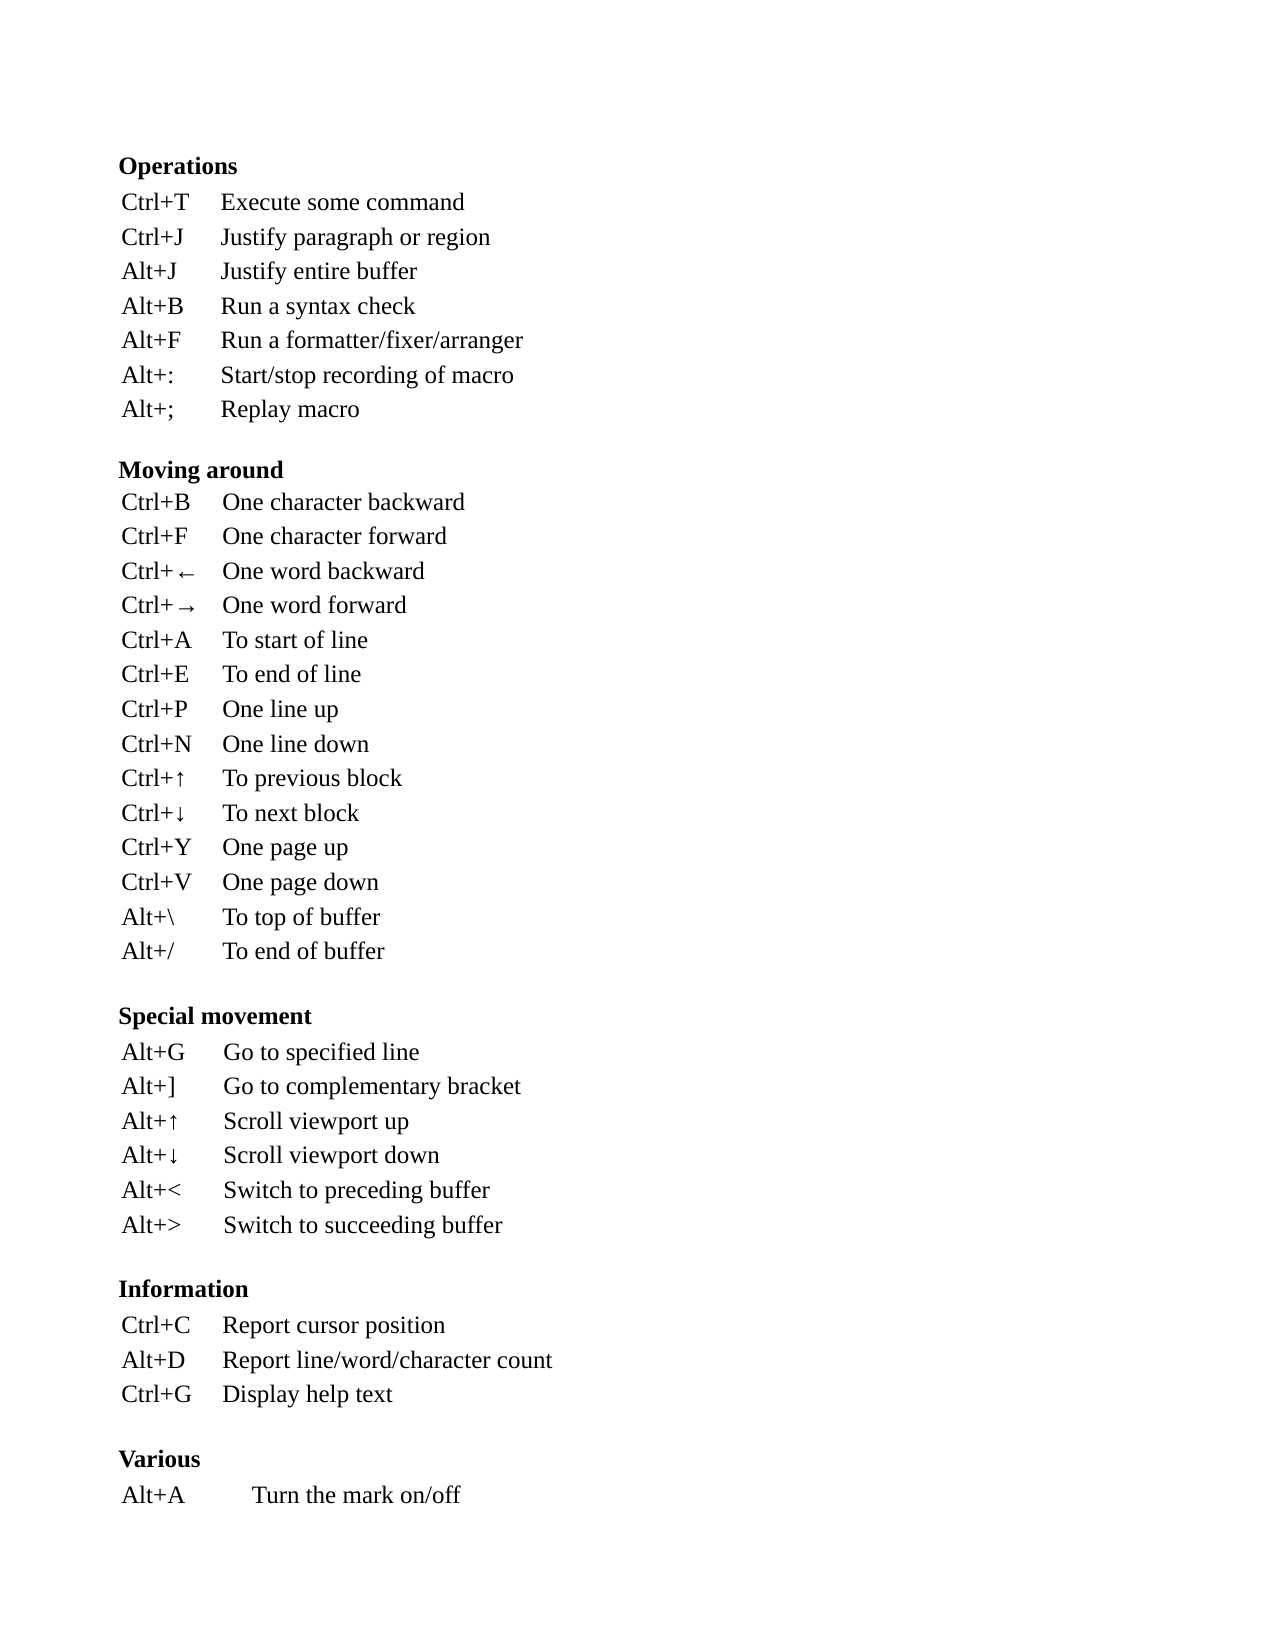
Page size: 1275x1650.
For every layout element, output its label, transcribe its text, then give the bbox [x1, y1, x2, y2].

table_cell Justify paragraph or region [218, 219, 533, 253]
table_cell Ctrl+A [118, 622, 219, 657]
table_cell One word forward [219, 588, 477, 622]
table_cell Replay macro [218, 392, 533, 426]
table_cell To end of buffer [219, 933, 477, 968]
table_cell Ctrl+P [118, 691, 219, 726]
table_cell To end of line [219, 657, 477, 691]
table_cell Alt+: [118, 357, 217, 392]
table_cell Alt+/ [118, 933, 219, 968]
table_cell Justify entire buffer [218, 253, 533, 288]
table_cell Scroll viewport up [220, 1103, 533, 1138]
table_cell One page down [219, 864, 477, 899]
text Various [118, 1411, 1157, 1473]
table_cell One line down [219, 726, 477, 760]
table_cell Ctrl+↑ [118, 760, 219, 795]
table_cell Alt+< [118, 1172, 220, 1207]
table_cell Run a syntax check [218, 288, 533, 322]
table_header Alt+G [118, 1034, 220, 1068]
table_cell Alt+] [118, 1069, 220, 1103]
table_cell To start of line [219, 622, 477, 657]
table_cell Run a formatter/fixer/arranger [218, 323, 533, 357]
table_cell Ctrl+N [118, 726, 219, 760]
table_cell Ctrl+← [118, 553, 219, 587]
table_cell Scroll viewport down [220, 1138, 533, 1172]
table_cell To next block [219, 795, 477, 829]
table_header Go to specified line [220, 1034, 533, 1068]
text Operations [118, 118, 1157, 180]
table_cell Report line/word/character count [219, 1342, 562, 1377]
table_cell One line up [219, 691, 477, 726]
table_cell One page up [219, 830, 477, 864]
table_cell To previous block [219, 760, 477, 795]
table_cell Switch to succeeding buffer [220, 1207, 533, 1241]
table_cell Alt+\ [118, 899, 219, 933]
table_cell One character forward [219, 518, 477, 553]
table_cell Start/stop recording of macro [218, 357, 533, 392]
table_cell Alt+↑ [118, 1103, 220, 1138]
text Special movement [118, 968, 1157, 1030]
table_header Turn the mark on/off [249, 1477, 567, 1512]
table_cell Ctrl+↓ [118, 795, 219, 829]
table_cell Alt+D [118, 1342, 219, 1377]
table_header Ctrl+T [118, 184, 217, 219]
table_cell Alt+J [118, 253, 217, 288]
table_cell Ctrl+V [118, 864, 219, 899]
table_cell Alt+↓ [118, 1138, 220, 1172]
table_cell Alt+F [118, 323, 217, 357]
table_cell Display help text [219, 1377, 562, 1411]
table_cell Alt+B [118, 288, 217, 322]
table_cell Ctrl+Y [118, 830, 219, 864]
table_cell Ctrl+E [118, 657, 219, 691]
table_cell Go to complementary bracket [220, 1069, 533, 1103]
table_cell One word backward [219, 553, 477, 587]
table_cell Ctrl+J [118, 219, 217, 253]
table_header Ctrl+B [118, 484, 219, 518]
table_cell Alt+> [118, 1207, 220, 1241]
text Information [118, 1241, 1157, 1303]
table_cell Ctrl+→ [118, 588, 219, 622]
table_cell Switch to preceding buffer [220, 1172, 533, 1207]
table_cell Alt+; [118, 392, 217, 426]
table_cell Ctrl+F [118, 518, 219, 553]
table_header One character backward [219, 484, 477, 518]
table_header Ctrl+C [118, 1308, 219, 1342]
table_header Alt+A [118, 1477, 249, 1512]
text Moving around [118, 455, 1157, 484]
table_cell Ctrl+G [118, 1377, 219, 1411]
table_header Execute some command [218, 184, 533, 219]
table_cell To top of buffer [219, 899, 477, 933]
table_header Report cursor position [219, 1308, 562, 1342]
